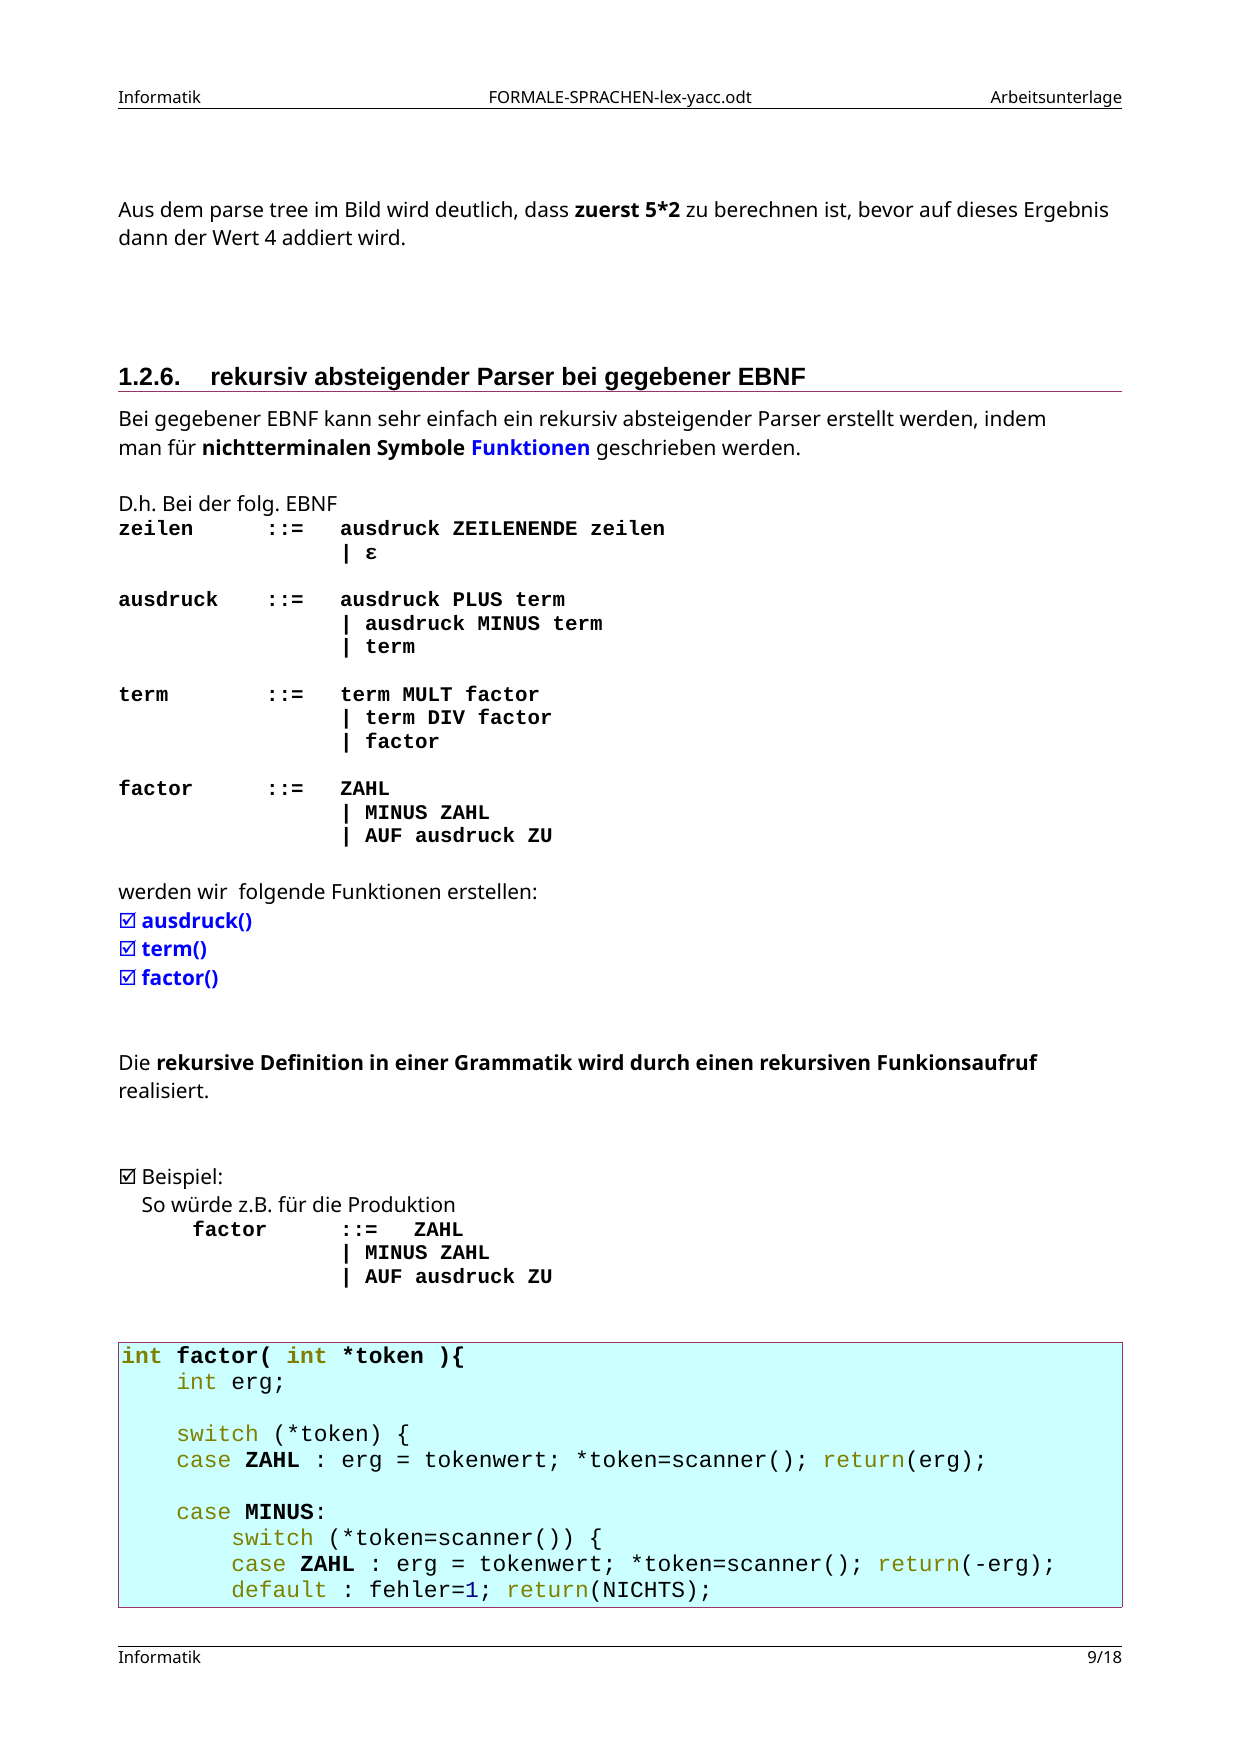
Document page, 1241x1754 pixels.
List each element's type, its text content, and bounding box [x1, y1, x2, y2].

text Aus dem parse tree im Bild wird deutlich, dass zuerst 5*2 zu berechnen ist, bevor auf dieses Ergebnis dann der Wert 4 addiert wird. [118, 195, 1122, 252]
text switch (*token=scanner()) { [119, 1523, 1122, 1549]
subtitle rekursiv absteigender Parser bei gegebener EBNF [118, 362, 1122, 391]
text | term [118, 636, 1122, 660]
text Bei gegebener EBNF kann sehr einfach ein rekursiv absteigender Parser erstellt werden, indem [118, 404, 1122, 433]
text int erg; [119, 1368, 1122, 1394]
text term ::= term MULT factor [118, 683, 1122, 707]
text case MINUS: [119, 1497, 1122, 1523]
text man für nichtterminalen Symbole Funktionen geschrieben werden. [118, 433, 1122, 489]
text factor ::= ZAHL [118, 1219, 1122, 1242]
text | AUF ausdruck ZU [118, 1266, 1122, 1290]
text int factor( int *token ){ [119, 1343, 1122, 1368]
text factor ::= ZAHL [118, 778, 1122, 802]
text Die rekursive Definition in einer Grammatik wird durch einen rekursiven Funkionsaufruf realisiert. [118, 1048, 1122, 1105]
text case ZAHL : erg = tokenwert; *token=scanner(); return(erg); [119, 1446, 1122, 1471]
text werden wir folgende Funktionen erstellen: [118, 877, 1122, 906]
text ausdruck ::= ausdruck PLUS term [118, 589, 1122, 613]
list factor() [118, 963, 1122, 991]
text | ε [118, 542, 1122, 565]
text | factor [118, 731, 1122, 754]
text case ZAHL : erg = tokenwert; *token=scanner(); return(-erg); [119, 1549, 1122, 1575]
text default : fehler=1; return(NICHTS); [119, 1575, 1122, 1607]
text | MINUS ZAHL [118, 802, 1122, 825]
text D.h. Bei der folg. EBNF [118, 489, 1122, 518]
text zeilen ::= ausdruck ZEILENENDE zeilen [118, 518, 1122, 542]
text | term DIV factor [118, 707, 1122, 731]
list ausdruck() [118, 906, 1122, 934]
text | MINUS ZAHL [118, 1242, 1122, 1266]
text | ausdruck MINUS term [118, 613, 1122, 636]
text | AUF ausdruck ZU [118, 825, 1122, 849]
text switch (*token) { [119, 1419, 1122, 1446]
list Beispiel: So würde z.B. für die Produktion [118, 1162, 1122, 1219]
list term() [118, 934, 1122, 963]
